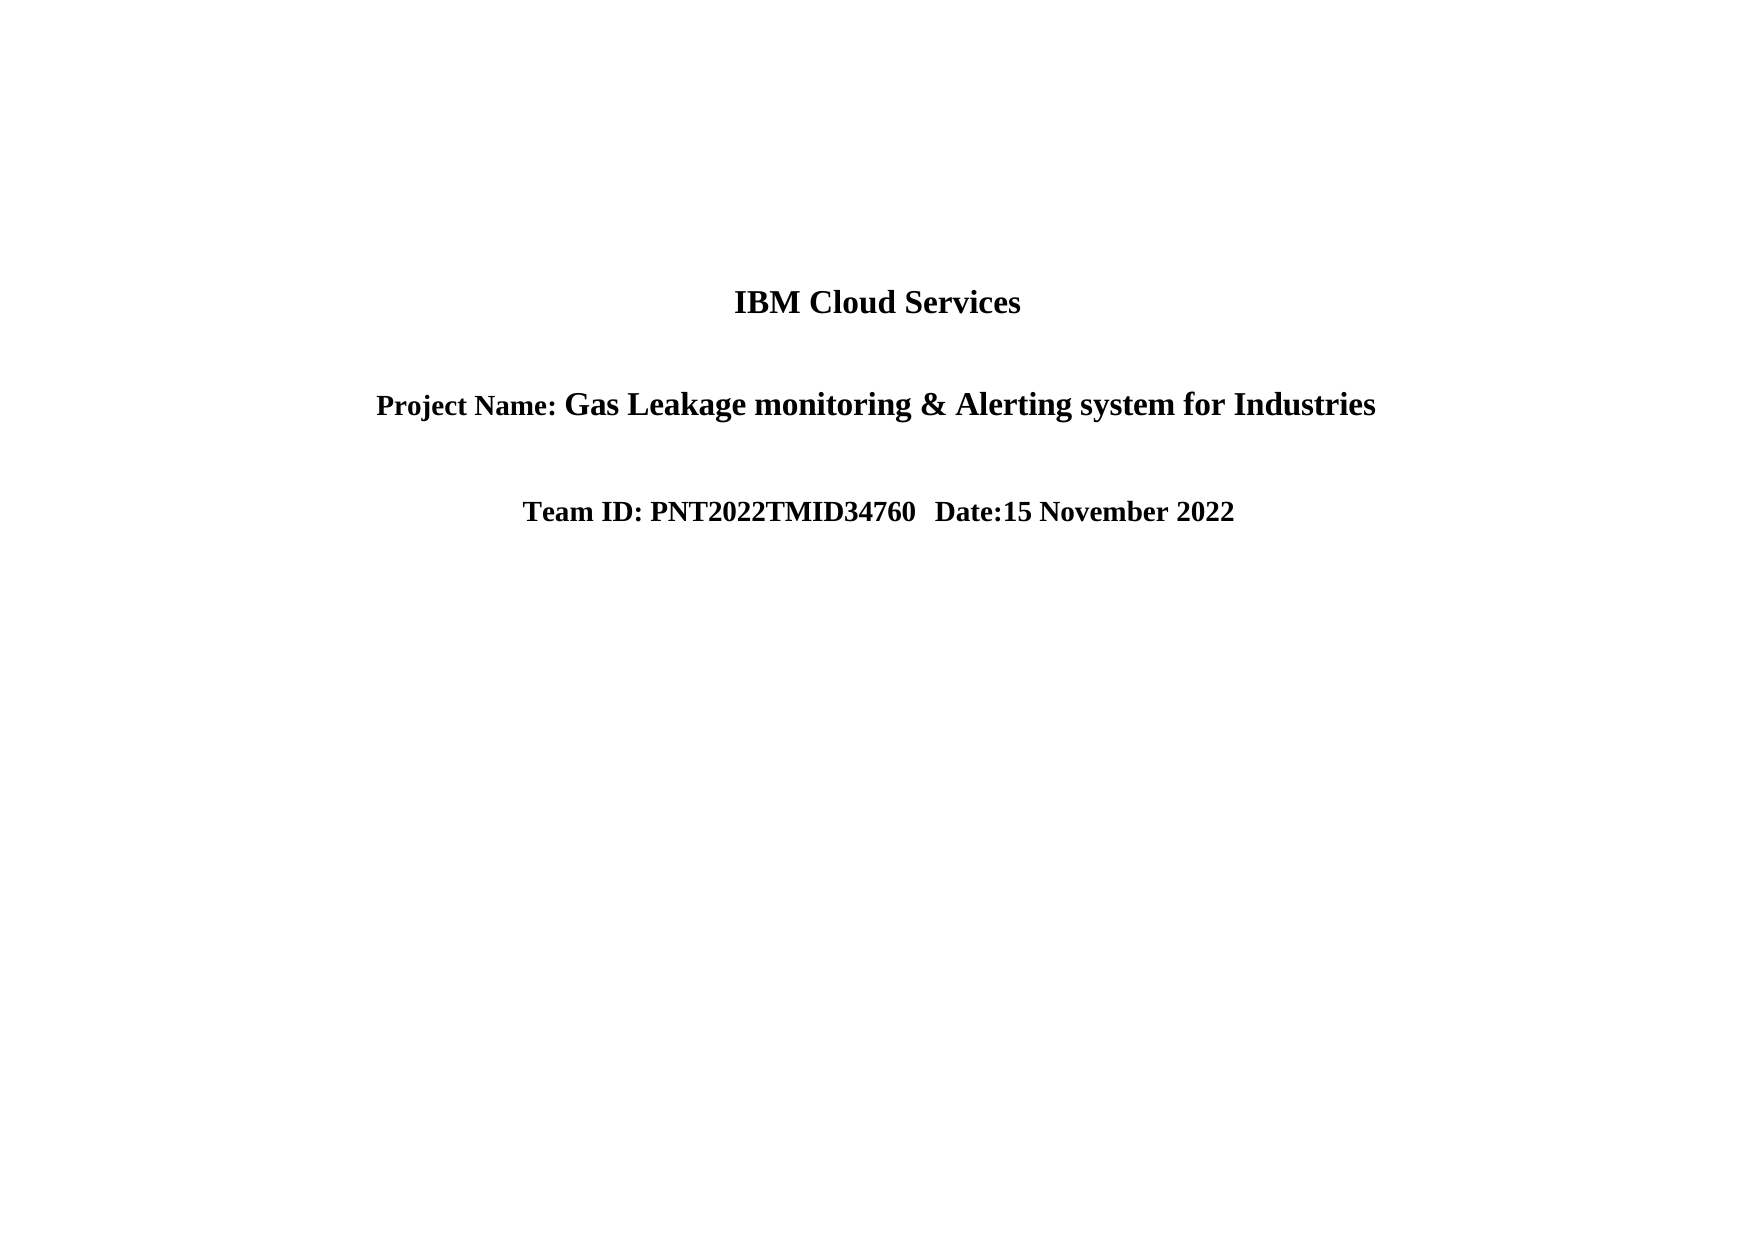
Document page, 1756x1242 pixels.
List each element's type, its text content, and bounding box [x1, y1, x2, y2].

text Project Name: Gas Leakage monitoring & Alerting system for Industries [145, 384, 1607, 423]
text Team ID: PNT2022TMID34760 Date:15 November 2022 [149, 494, 1607, 528]
text IBM Cloud Services [148, 282, 1607, 321]
